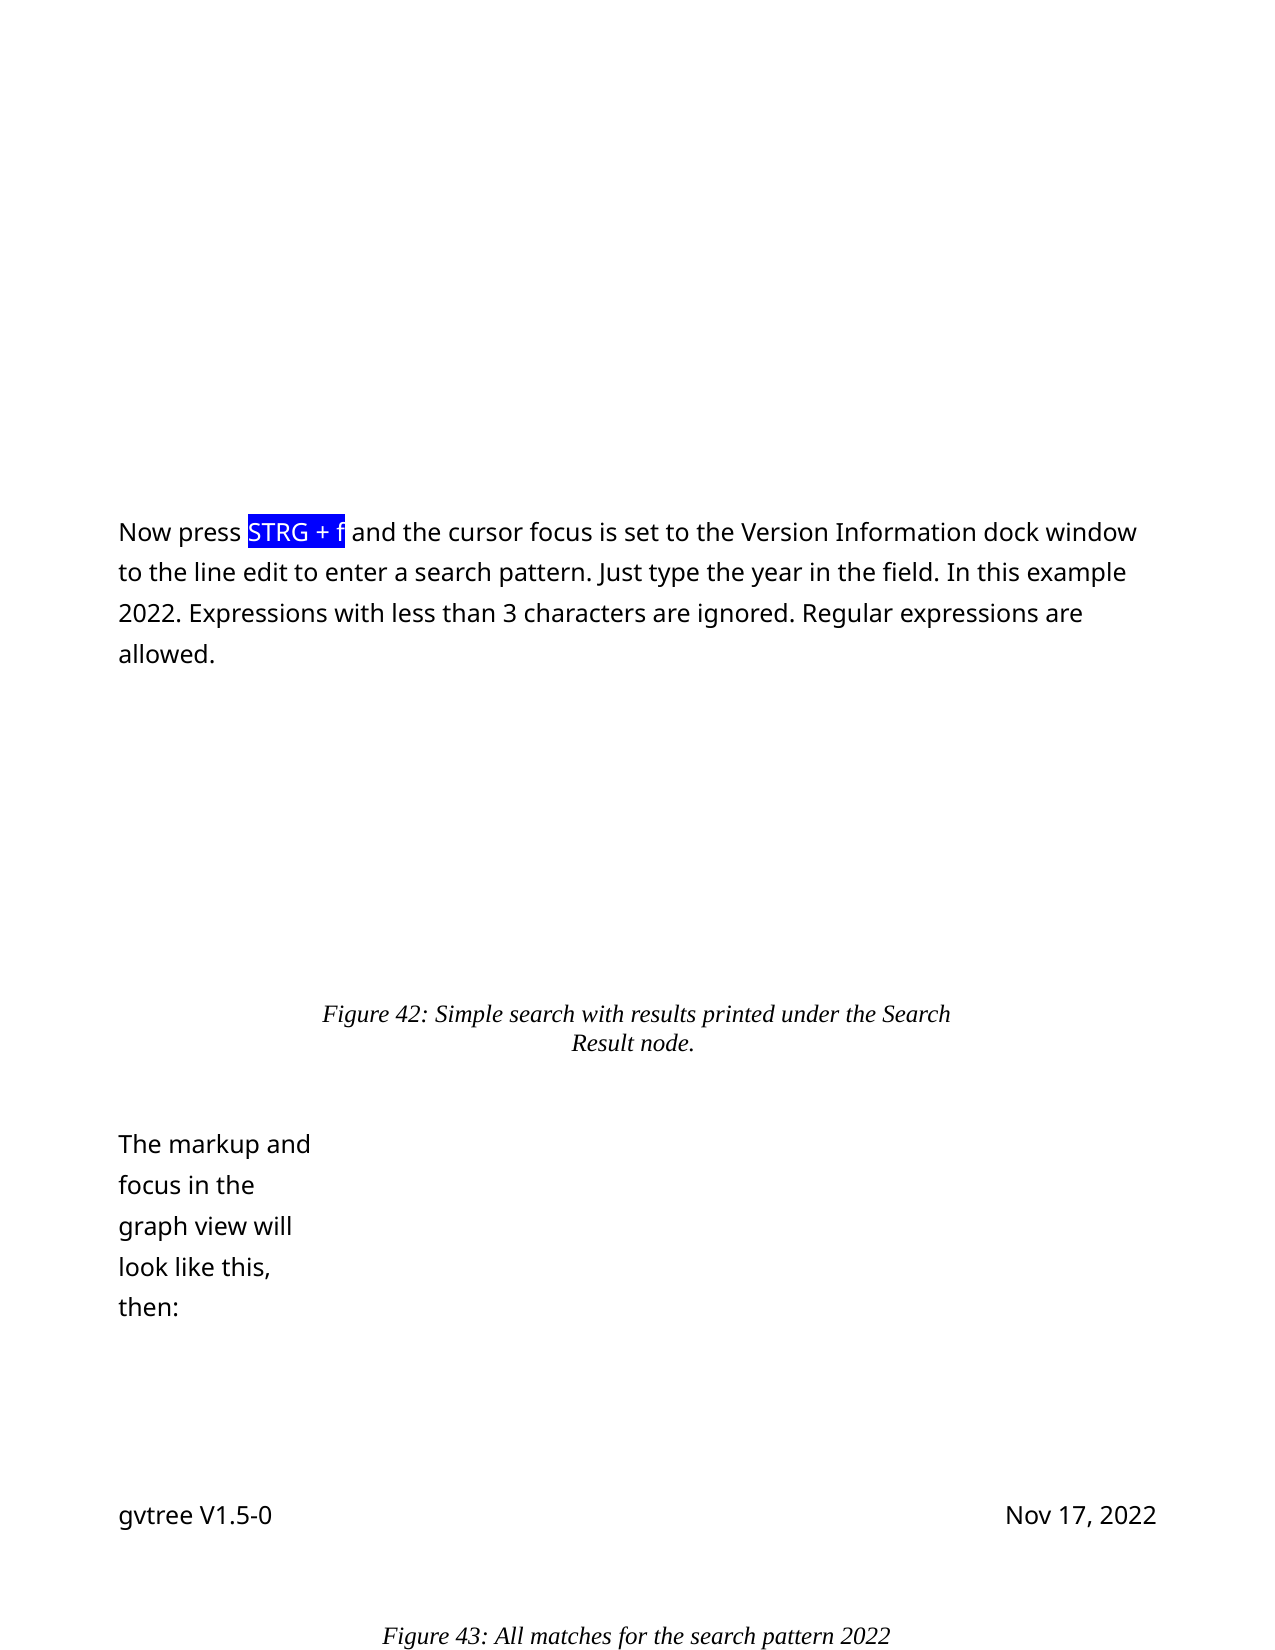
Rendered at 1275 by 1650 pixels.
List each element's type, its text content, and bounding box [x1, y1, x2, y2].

text The markup and focus in the graph view will look like this, then: [118, 1127, 331, 1324]
text Now press STRG + f and the cursor focus is set to the Version Information dock window to the line edit to enter a search pattern. Just type the year in the field. In this example 2022. Expressions with less than 3 characters are ignored. Regular expressions are allowed. [118, 514, 1157, 671]
text Figure 42: Simple search with results printed under the Search Result node. [297, 704, 978, 1057]
text [944, 1127, 1157, 1324]
text Figure 43: All matches for the search pattern 2022 [331, 1057, 944, 1650]
